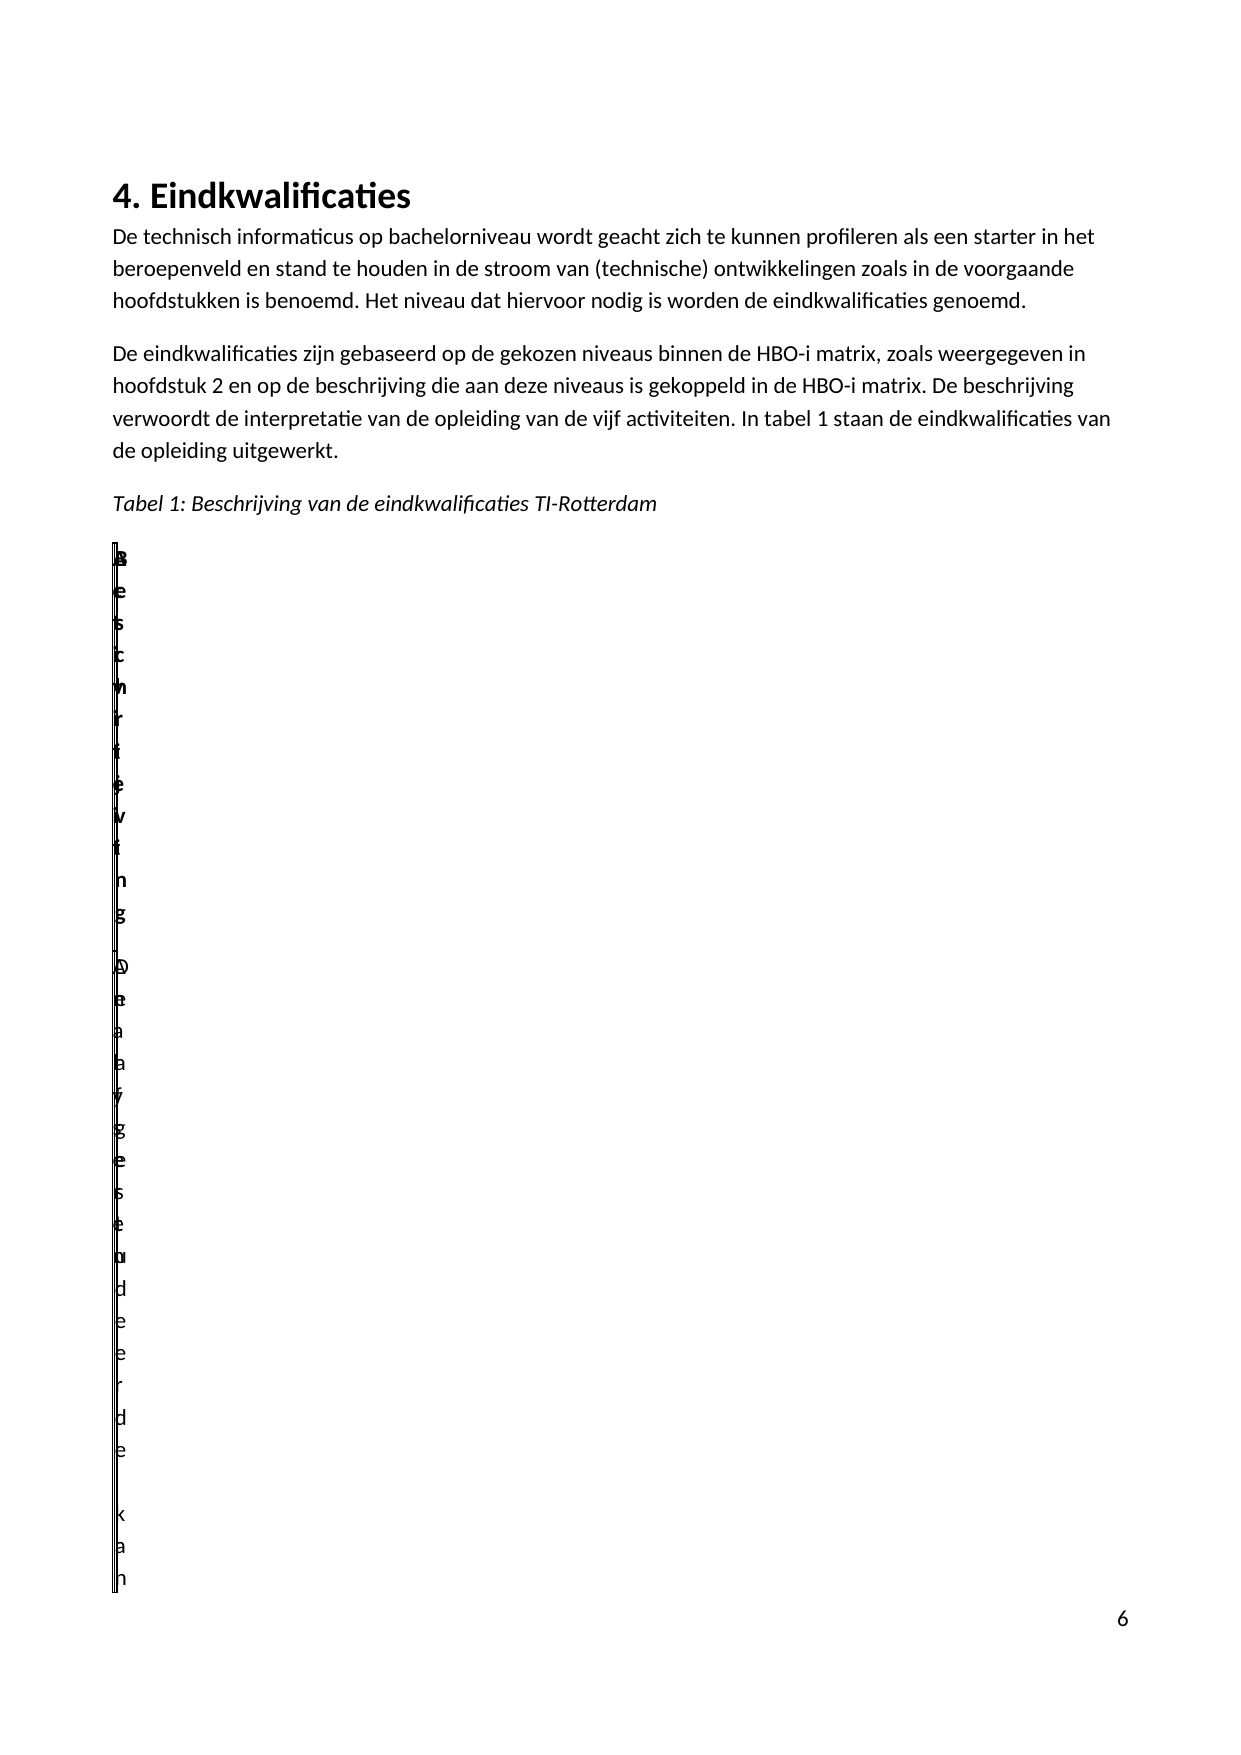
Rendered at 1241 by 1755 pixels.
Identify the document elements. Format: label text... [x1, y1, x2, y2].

text De eindkwalificaties zijn gebaseerd op de gekozen niveaus binnen de HBO-i matrix, zoals weergegeven in hoofdstuk 2 en op de beschrijving die aan deze niveaus is gekoppeld in de HBO-i matrix. De beschrijving verwoordt de interpretatie van de opleiding van de vijf activiteiten. In tabel 1 staan de eindkwalificaties van de opleiding uitgewerkt. [112, 339, 1128, 464]
subtitle Eindkwalificaties [112, 172, 1128, 218]
text Tabel 1: Beschrijving van de eindkwalificaties TI-Rotterdam [112, 489, 1128, 517]
text De technisch informaticus op bachelorniveau wordt geacht zich te kunnen profileren als een starter in het beroepenveld en stand te houden in de stroom van (technische) ontwikkelingen zoals in de voorgaande hoofdstukken is benoemd. Het niveau dat hiervoor nodig is worden de eindkwalificaties genoemd. [112, 222, 1128, 314]
